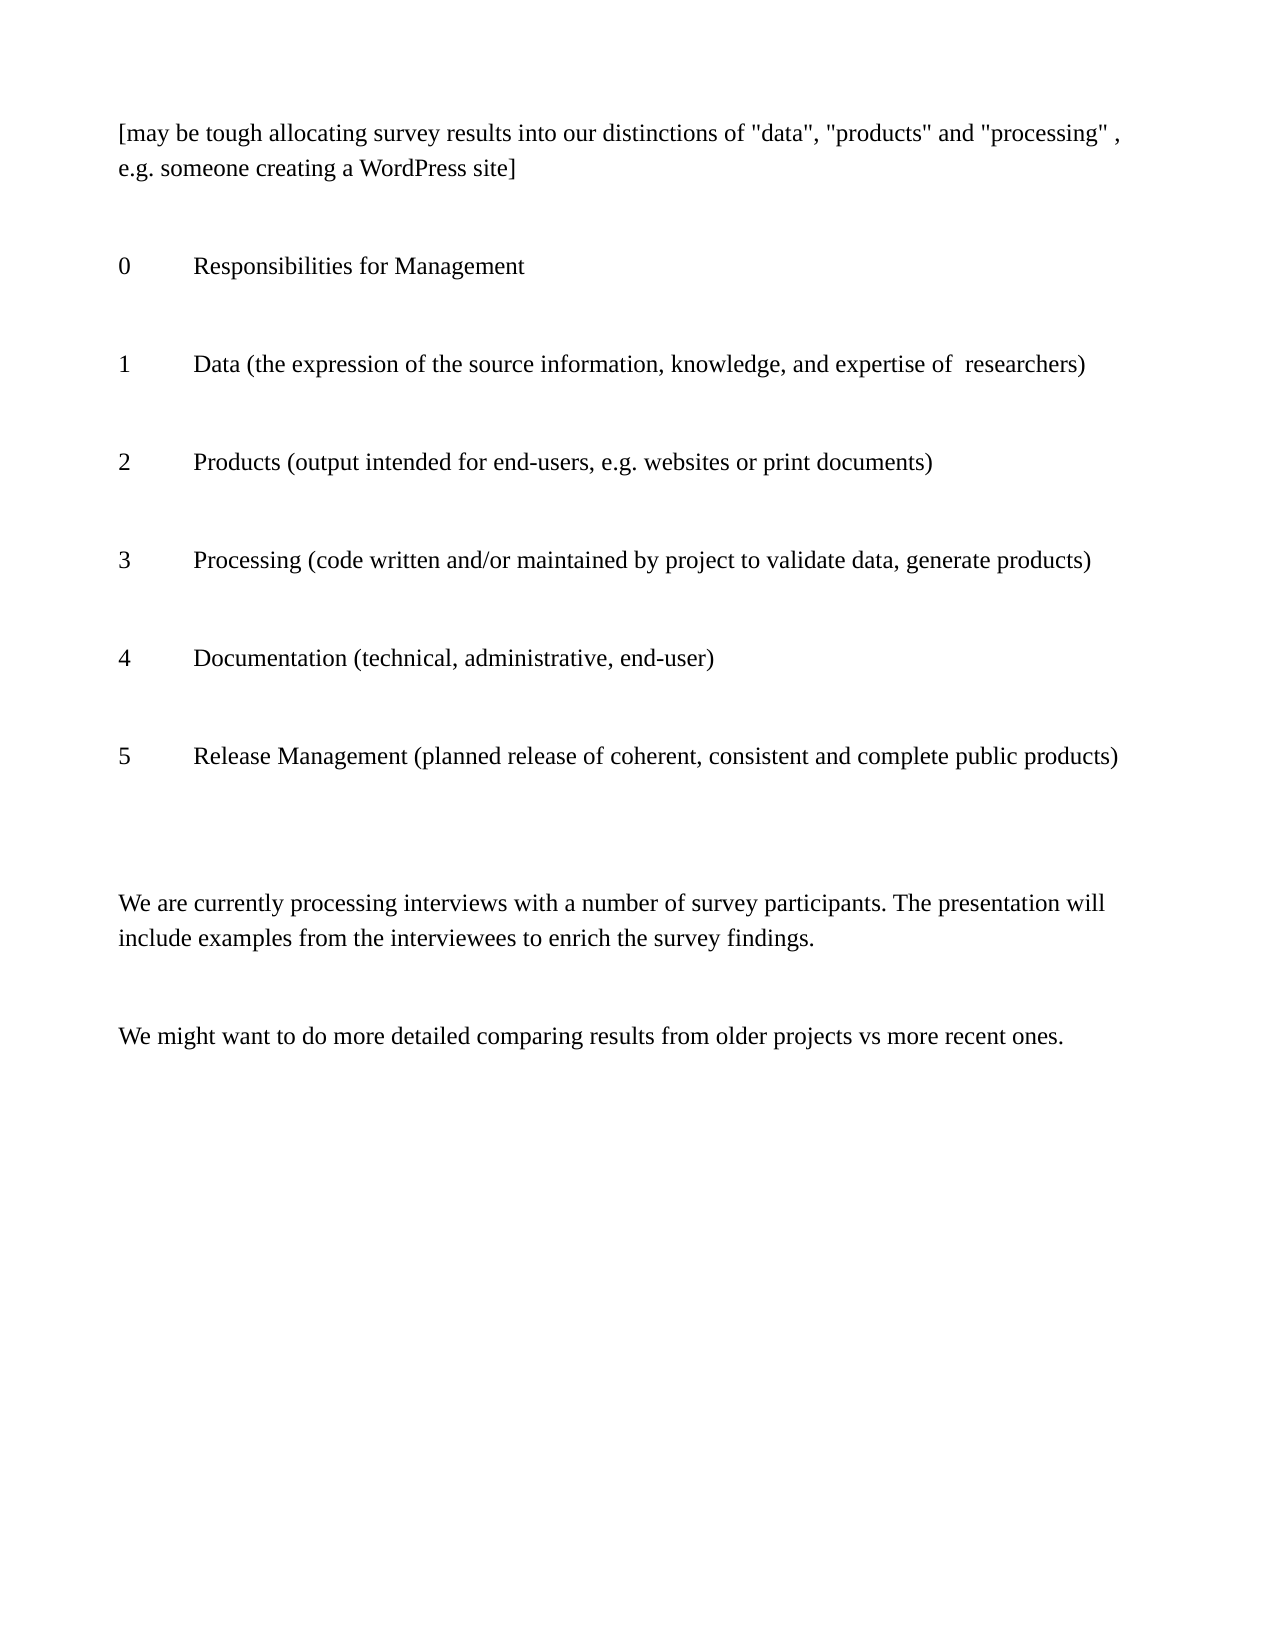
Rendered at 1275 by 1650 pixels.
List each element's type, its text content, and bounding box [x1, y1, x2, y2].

text We might want to do more detailed comparing results from older projects vs more recent ones. [118, 1021, 1157, 1050]
text [may be tough allocating survey results into our distinctions of "data", "products" and "processing" , e.g. someone creating a WordPress site] [118, 118, 1157, 181]
text 5 Release Management (planned release of coherent, consistent and complete public products) [118, 741, 1157, 770]
text 2 Products (output intended for end-users, e.g. websites or print documents) [118, 447, 1157, 476]
text 3 Processing (code written and/or maintained by project to validate data, generate products) [118, 545, 1157, 574]
text We are currently processing interviews with a number of survey participants. The presentation will include examples from the interviewees to enrich the survey findings. [118, 888, 1157, 952]
text 4 Documentation (technical, administrative, end-user) [118, 643, 1157, 672]
text 0 Responsibilities for Management [118, 251, 1157, 279]
text 1 Data (the expression of the source information, knowledge, and expertise of researchers) [118, 349, 1157, 378]
